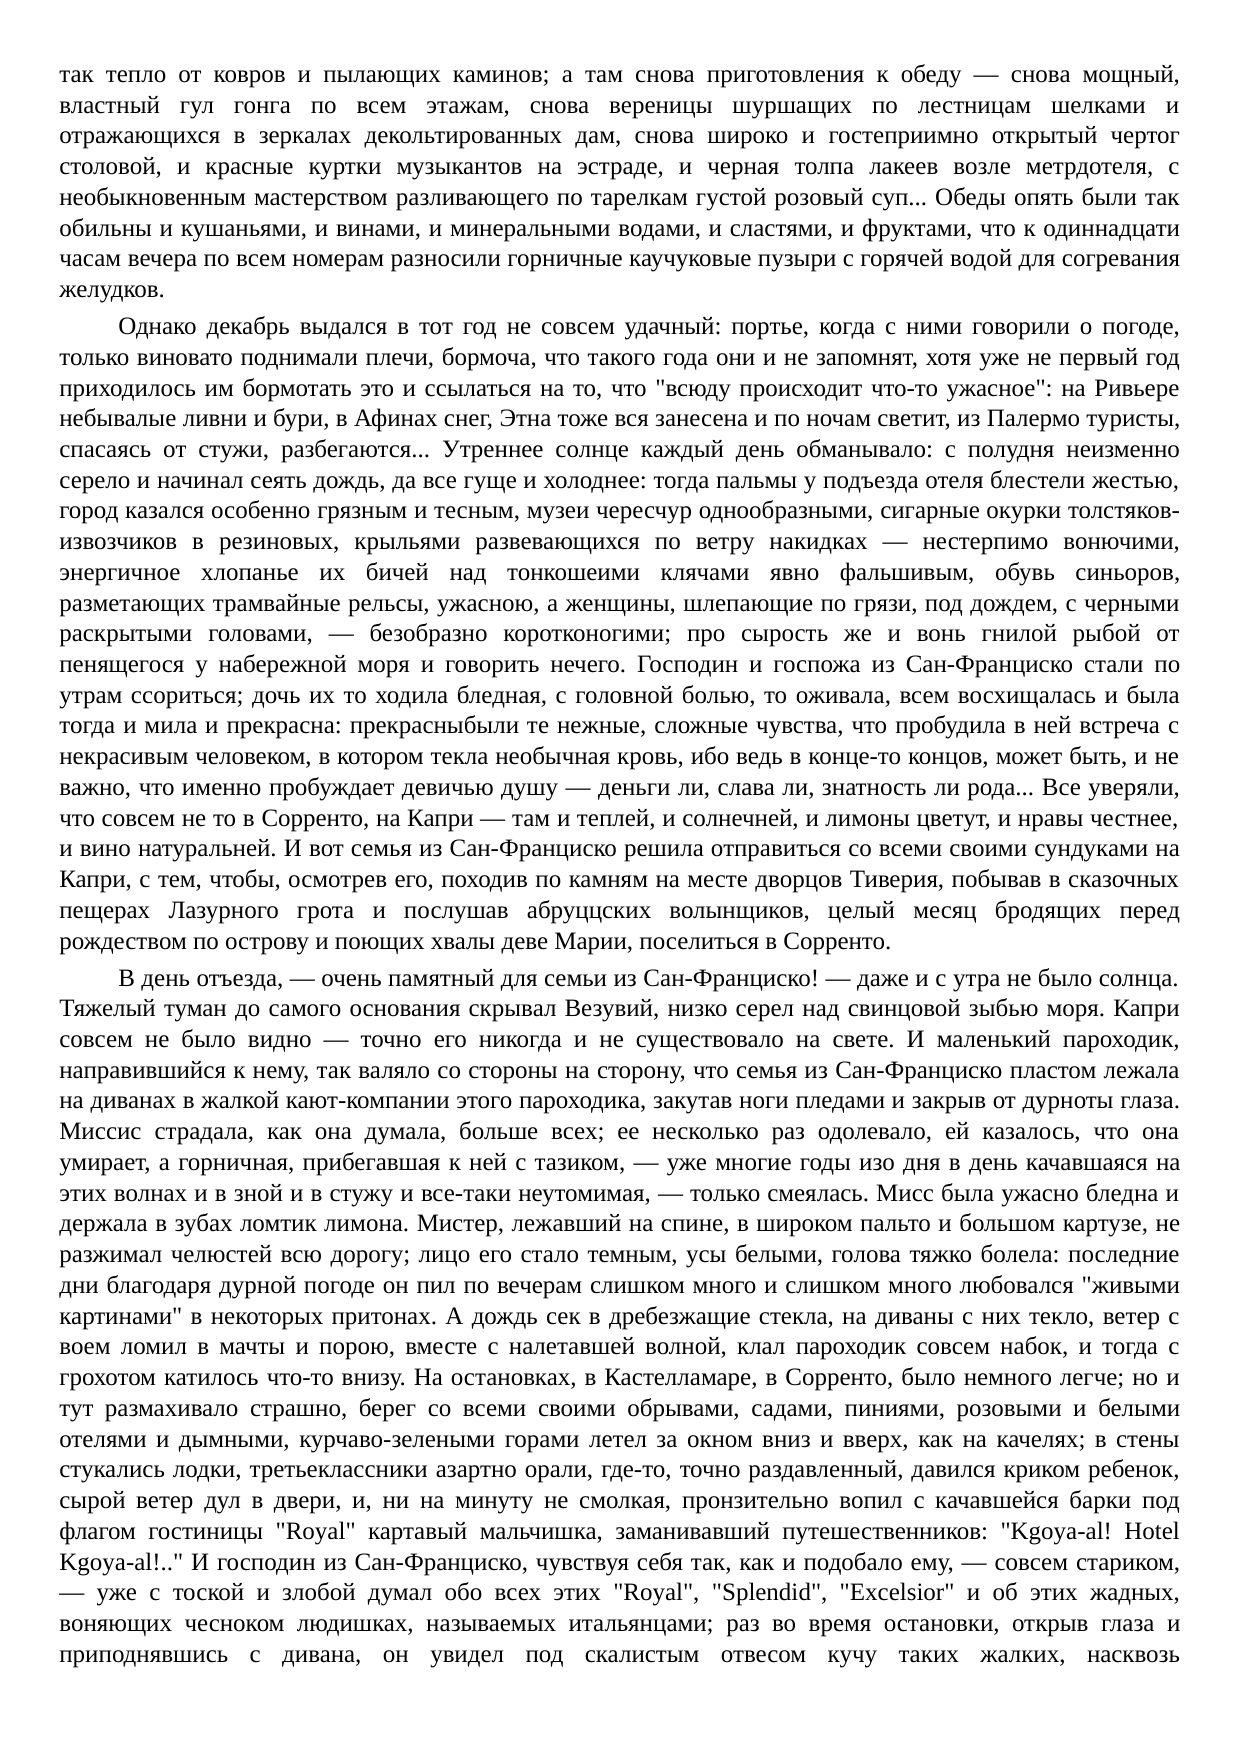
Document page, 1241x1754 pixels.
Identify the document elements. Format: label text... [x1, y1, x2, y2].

text В день отъезда, — очень памятный для семьи из Сан-Франциско! — даже и с утра не было солнца. Тяжелый туман до самого основания скрывал Везувий, низко серел над свинцовой зыбью моря. Капри совсем не было видно — точно его никогда и не существовало на свете. И маленький пароходик, направившийся к нему, так валяло со стороны на сторону, что семья из Сан-Франциско пластом лежала на диванах в жалкой кают-компании этого пароходика, закутав ноги пледами и закрыв от дурноты глаза. Миссис страдала, как она думала, больше всех; ее несколько раз одолевало, ей казалось, что она умирает, а горничная, прибегавшая к ней с тазиком, — уже многие годы изо дня в день качавшаяся на этих волнах и в зной и в стужу и все-таки неутомимая, — только смеялась. Мисс была ужасно бледна и держала в зубах ломтик лимона. Мистер, лежавший на спине, в широком пальто и большом картузе, не разжимал челюстей всю дорогу; лицо его стало темным, усы белыми, голова тяжко болела: последние дни благодаря дурной погоде он пил по вечерам слишком много и слишком много любовался "живыми картинами" в некоторых притонах. А дождь сек в дребезжащие стекла, на диваны с них текло, ветер с воем ломил в мачты и порою, вместе с налетавшей волной, клал пароходик совсем набок, и тогда с грохотом катилось что-то внизу. На остановках, в Кастелламаре, в Сорренто, было немного легче; но и тут размахивало страшно, берег со всеми своими обрывами, садами, пиниями, розовыми и белыми отелями и дымными, курчаво-зелеными горами летел за окном вниз и вверх, как на качелях; в стены стукались лодки, третьеклассники азартно орали, где-то, точно раздавленный, давился криком ребенок, сырой ветер дул в двери, и, ни на минуту не смолкая, пронзительно вопил с качавшейся барки под флагом гостиницы "Royal" картавый мальчишка, заманивавший путешественников: "Kgoya-al! Hotel Kgoya-аl!.." И господин из Сан-Франциско, чувствуя себя так, как и подобало ему, — совсем стариком, — уже с тоской и злобой думал обо всех этих "Royal", "Splendid", "Excelsior" и об этих жадных, воняющих чесноком людишках, называемых итальянцами; раз во время остановки, открыв глаза и приподнявшись с дивана, он увидел под скалистым отвесом кучу таких жалких, насквозь [59, 963, 1181, 1667]
text Однако декабрь выдался в тот год не совсем удачный: портье, когда с ними говорили о погоде, только виновато поднимали плечи, бормоча, что такого года они и не запомнят, хотя уже не первый год приходилось им бормотать это и ссылаться на то, что "всюду происходит что-то ужасное": на Ривьере небывалые ливни и бури, в Афинах снег, Этна тоже вся занесена и по ночам светит, из Палермо туристы, спасаясь от стужи, разбегаются... Утреннее солнце каждый день обманывало: с полудня неизменно серело и начинал сеять дождь, да все гуще и холоднее: тогда пальмы у подъезда отеля блестели жестью, город казался особенно грязным и тесным, музеи чересчур однообразными, сигарные окурки толстяков-извозчиков в резиновых, крыльями развевающихся по ветру накидках — нестерпимо вонючими, энергичное хлопанье их бичей над тонкошеими клячами явно фальшивым, обувь синьоров, разметающих трамвайные рельсы, ужасною, а женщины, шлепающие по грязи, под дождем, с черными раскрытыми головами, — безобразно коротконогими; про сырость же и вонь гнилой рыбой от пенящегося у набережной моря и говорить нечего. Господин и госпожа из Сан-Франциско стали по утрам ссориться; дочь их то ходила бледная, с головной болью, то оживала, всем восхищалась и была тогда и мила и прекрасна: прекрасныбыли те нежные, сложные чувства, что пробудила в ней встреча с некрасивым человеком, в котором текла необычная кровь, ибо ведь в конце-то концов, может быть, и не важно, что именно пробуждает девичью душу — деньги ли, слава ли, знатность ли рода... Все уверяли, что совсем не то в Сорренто, на Капри — там и теплей, и солнечней, и лимоны цветут, и нравы честнее, и вино натуральней. И вот семья из Сан-Франциско решила отправиться со всеми своими сундуками на Капри, с тем, чтобы, осмотрев его, походив по камням на месте дворцов Тиверия, побывав в сказочных пещерах Лазурного грота и послушав абруццских волынщиков, целый месяц бродящих перед рождеством по острову и поющих хвалы деве Марии, поселиться в Сорренто. [59, 311, 1181, 954]
text так тепло от ковров и пылающих каминов; а там снова приготовления к обеду — снова мощный, властный гул гонга по всем этажам, снова вереницы шуршащих по лестницам шелками и отражающихся в зеркалах декольтированных дам, снова широко и гостеприимно открытый чертог столовой, и красные куртки музыкантов на эстраде, и черная толпа лакеев возле метрдотеля, с необыкновенным мастерством разливающего по тарелкам густой розовый суп... Обеды опять были так обильны и кушаньями, и винами, и минеральными водами, и сластями, и фруктами, что к одиннадцати часам вечера по всем номерам разносили горничные каучуковые пузыри с горячей водой для согревания желудков. [59, 59, 1181, 303]
